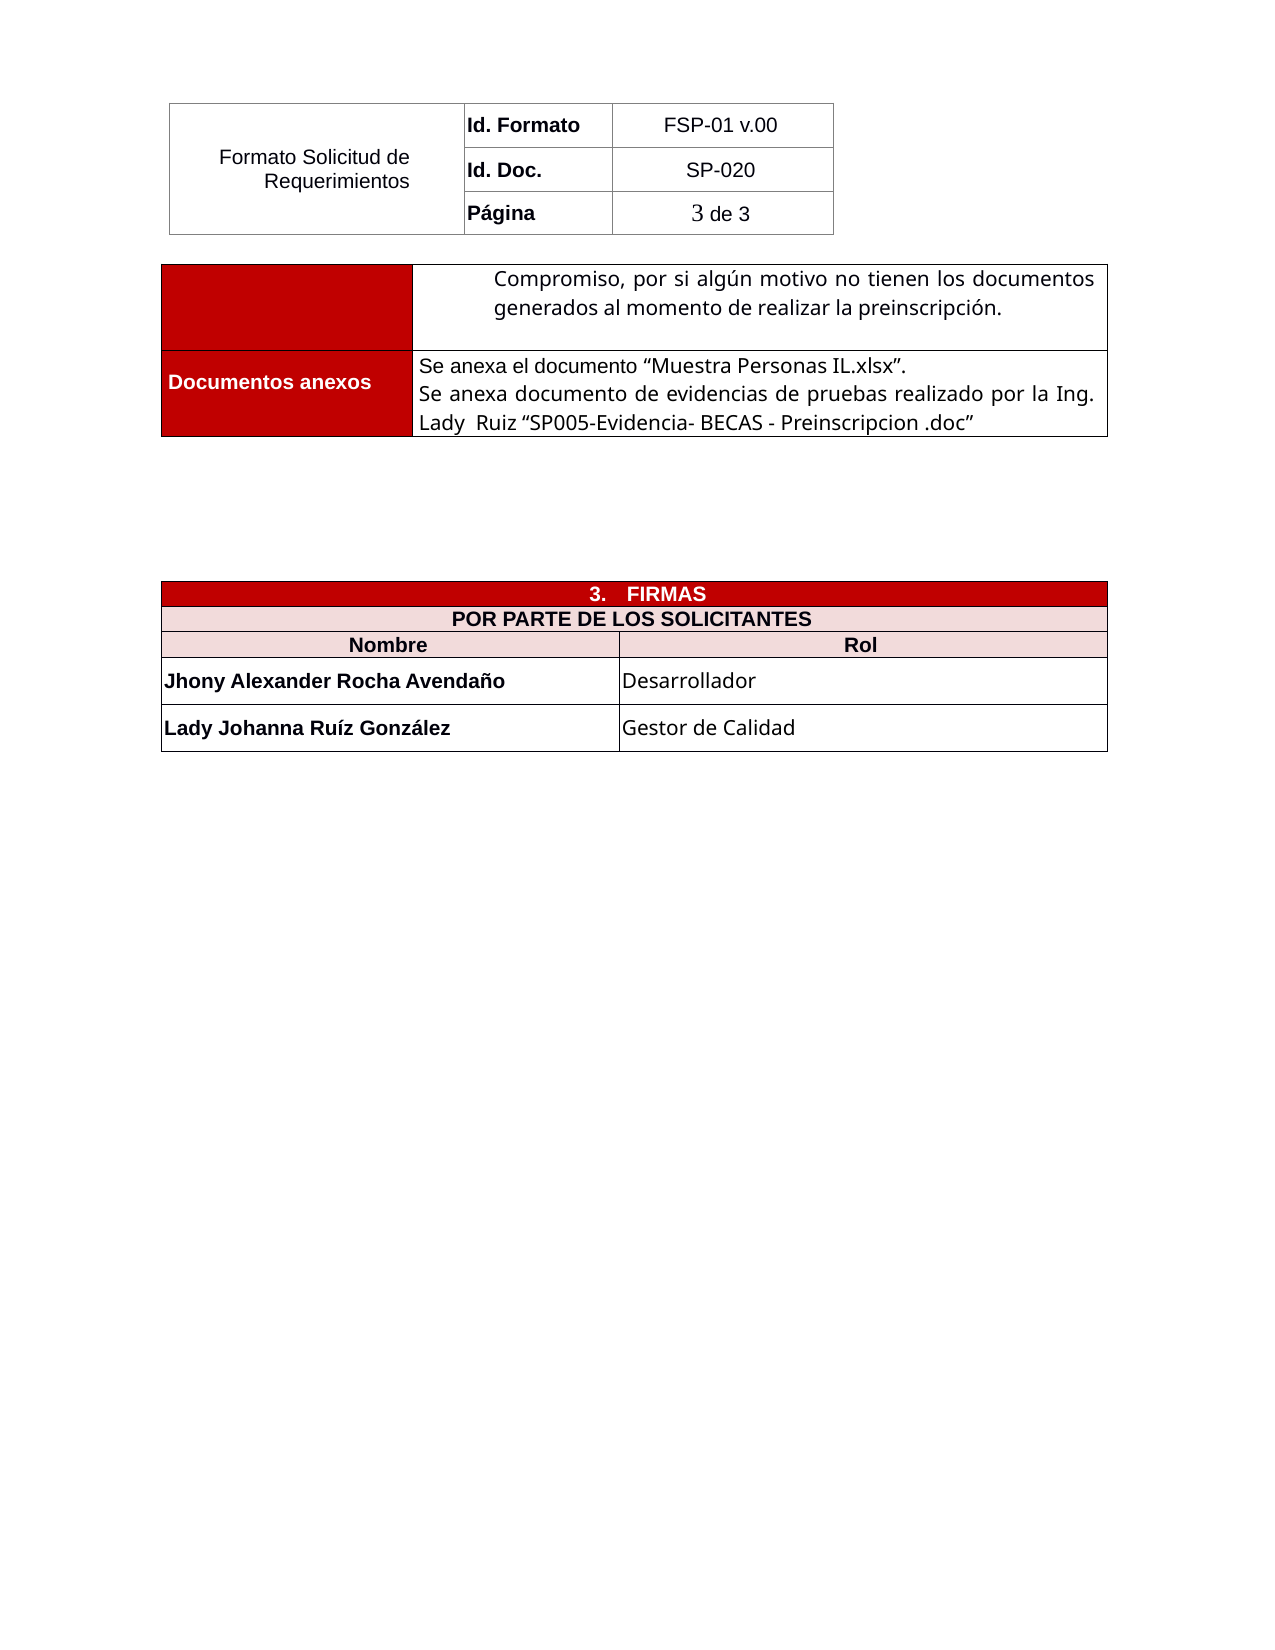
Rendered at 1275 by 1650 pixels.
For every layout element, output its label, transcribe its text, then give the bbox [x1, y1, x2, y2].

table_cell [162, 265, 412, 350]
table_header FIRMAS [162, 582, 1107, 606]
table_cell Jhony Alexander Rocha Avendaño [162, 658, 619, 704]
table_cell Compromiso, por si algún motivo no tienen los documentos generados al momento de realizar la preinscripción. [413, 265, 1107, 350]
table_cell Rol [620, 632, 1107, 657]
table_cell POR PARTE DE LOS SOLICITANTES [162, 607, 1107, 631]
table_cell Gestor de Calidad [620, 705, 1107, 751]
table_cell Lady Johanna Ruíz González [162, 705, 619, 751]
table_cell Documentos anexos [162, 351, 412, 436]
table_cell Nombre [162, 632, 619, 657]
table_cell Se anexa el documento “Muestra Personas IL.xlsx”. Se anexa documento de evidencias de pruebas realizado por la Ing. Lady Ruiz “SP005-Evidencia- BECAS - Preinscripcion .doc” [413, 351, 1107, 436]
table_cell Desarrollador [620, 658, 1107, 704]
